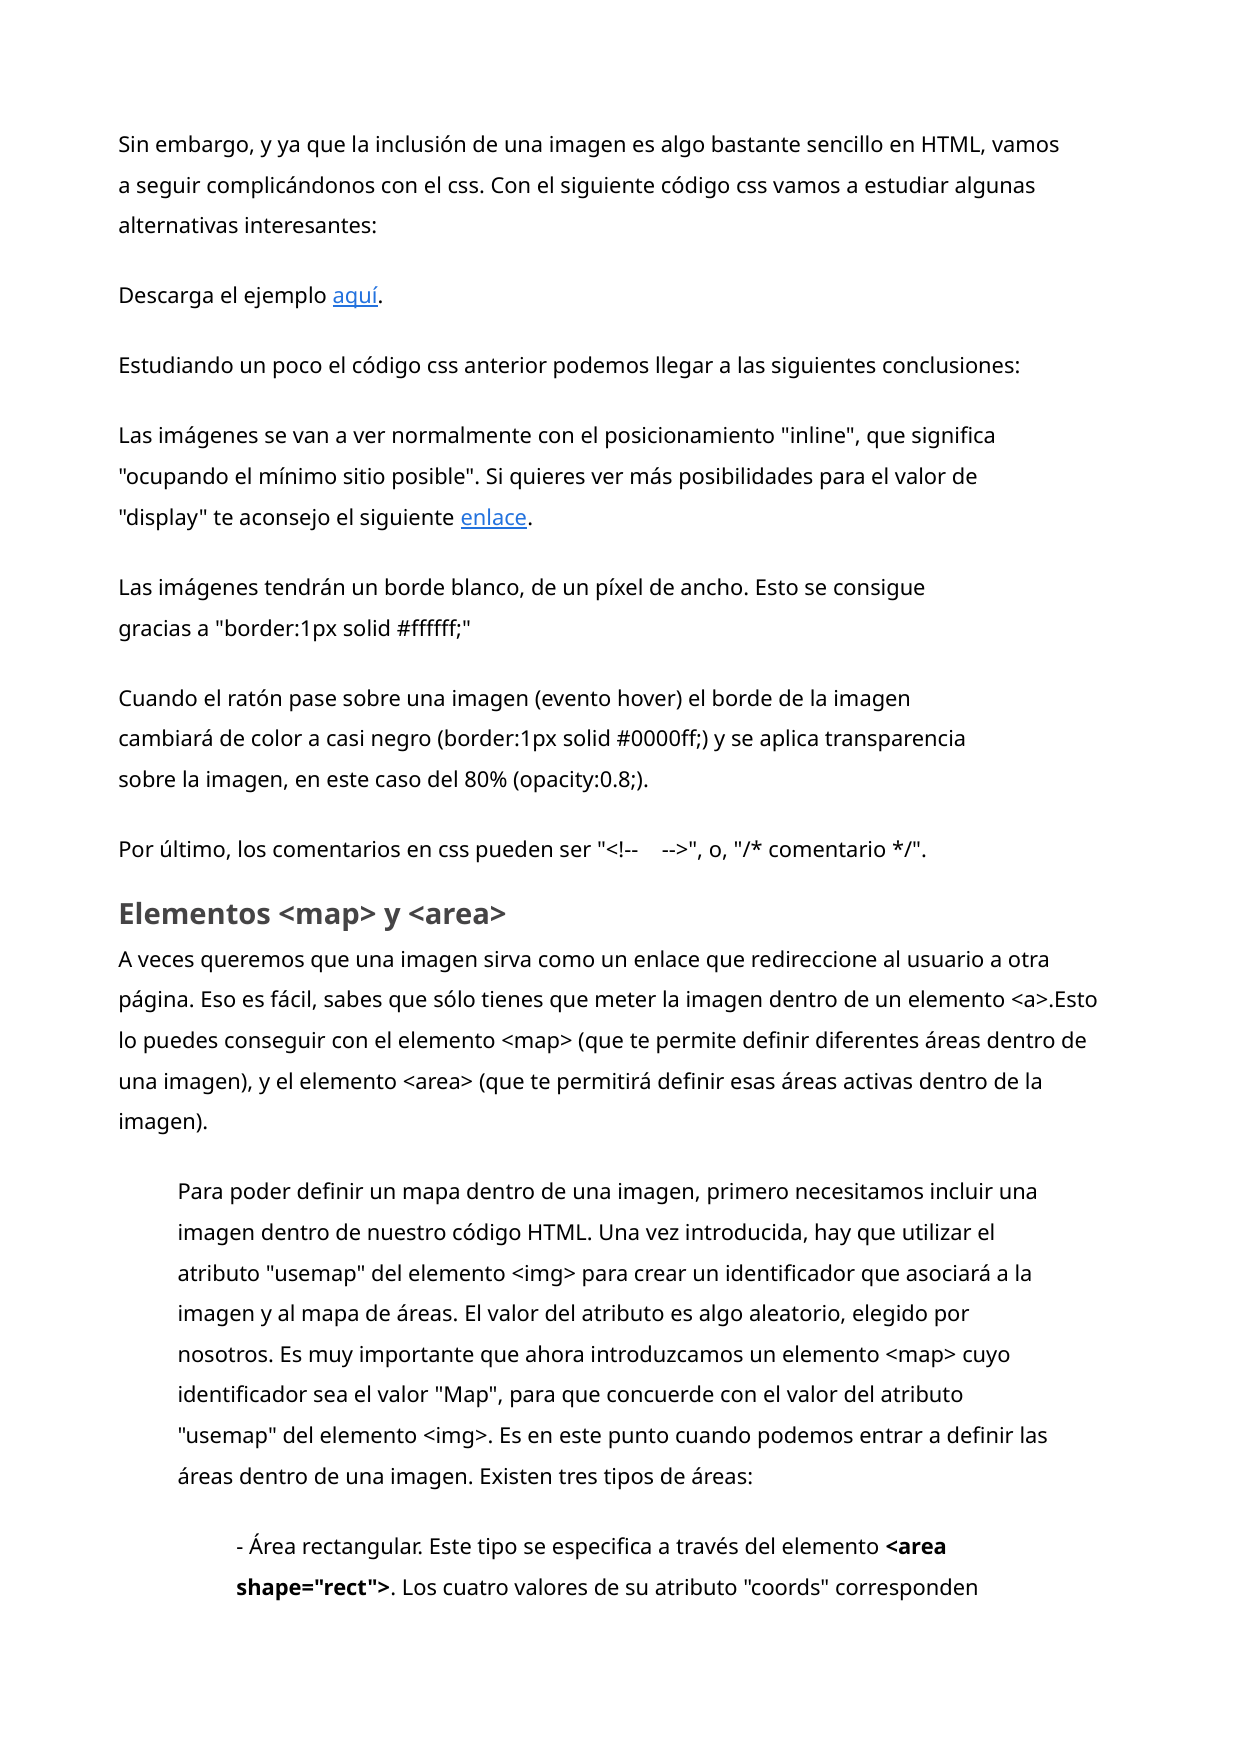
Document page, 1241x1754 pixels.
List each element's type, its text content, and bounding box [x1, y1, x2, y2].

text Por último, los comentarios en css pueden ser "<!-- -->", o, "/* comentario */". [118, 823, 1004, 864]
text Cuando el ratón pase sobre una imagen (evento hover) el borde de la imagen cambiará de color a casi negro (border:1px solid #0000ff;) y se aplica transparencia sobre la imagen, en este caso del 80% (opacity:0.8;). [118, 672, 1004, 794]
text - Área rectangular. Este tipo se especifica a través del elemento <area shape="rect">. Los cuatro valores de su atributo "coords" corresponden [236, 1520, 1004, 1601]
text Para poder definir un mapa dentro de una imagen, primero necesitamos incluir una imagen dentro de nuestro código HTML. Una vez introducida, hay que utilizar el atributo "usemap" del elemento <img> para crear un identificador que asociará a la imagen y al mapa de áreas. El valor del atributo es algo aleatorio, elegido por nosotros. Es muy importante que ahora introduzcamos un elemento <map> cuyo identificador sea el valor "Map", para que concuerde con el valor del atributo "usemap" del elemento <img>. Es en este punto cuando podemos entrar a definir las áreas dentro de una imagen. Existen tres tipos de áreas: [177, 1166, 1063, 1491]
text A veces queremos que una imagen sirva como un enlace que redireccione al usuario a otra página. Eso es fácil, sabes que sólo tienes que meter la imagen dentro de un elemento <a>.Esto lo puedes conseguir con el elemento <map> (que te permite definir diferentes áreas dentro de una imagen), y el elemento <area> (que te permitirá definir esas áreas activas dentro de la imagen). [118, 933, 1122, 1136]
text Las imágenes se van a ver normalmente con el posicionamiento "inline", que significa "ocupando el mínimo sitio posible". Si quieres ver más posibilidades para el valor de "display" te aconsejo el siguiente enlace. [118, 410, 1004, 532]
text Descarga el ejemplo aquí. [118, 269, 1063, 310]
text Las imágenes tendrán un borde blanco, de un píxel de ancho. Esto se consigue gracias a "border:1px solid #ffffff;" [118, 561, 1004, 642]
text Sin embargo, y ya que la inclusión de una imagen es algo bastante sencillo en HTML, vamos a seguir complicándonos con el css. Con el siguiente código css vamos a estudiar algunas alternativas interesantes: [118, 118, 1063, 240]
subtitle Elementos <map> y <area> [118, 893, 1122, 933]
text Estudiando un poco el código css anterior podemos llegar a las siguientes conclusiones: [118, 339, 1063, 380]
